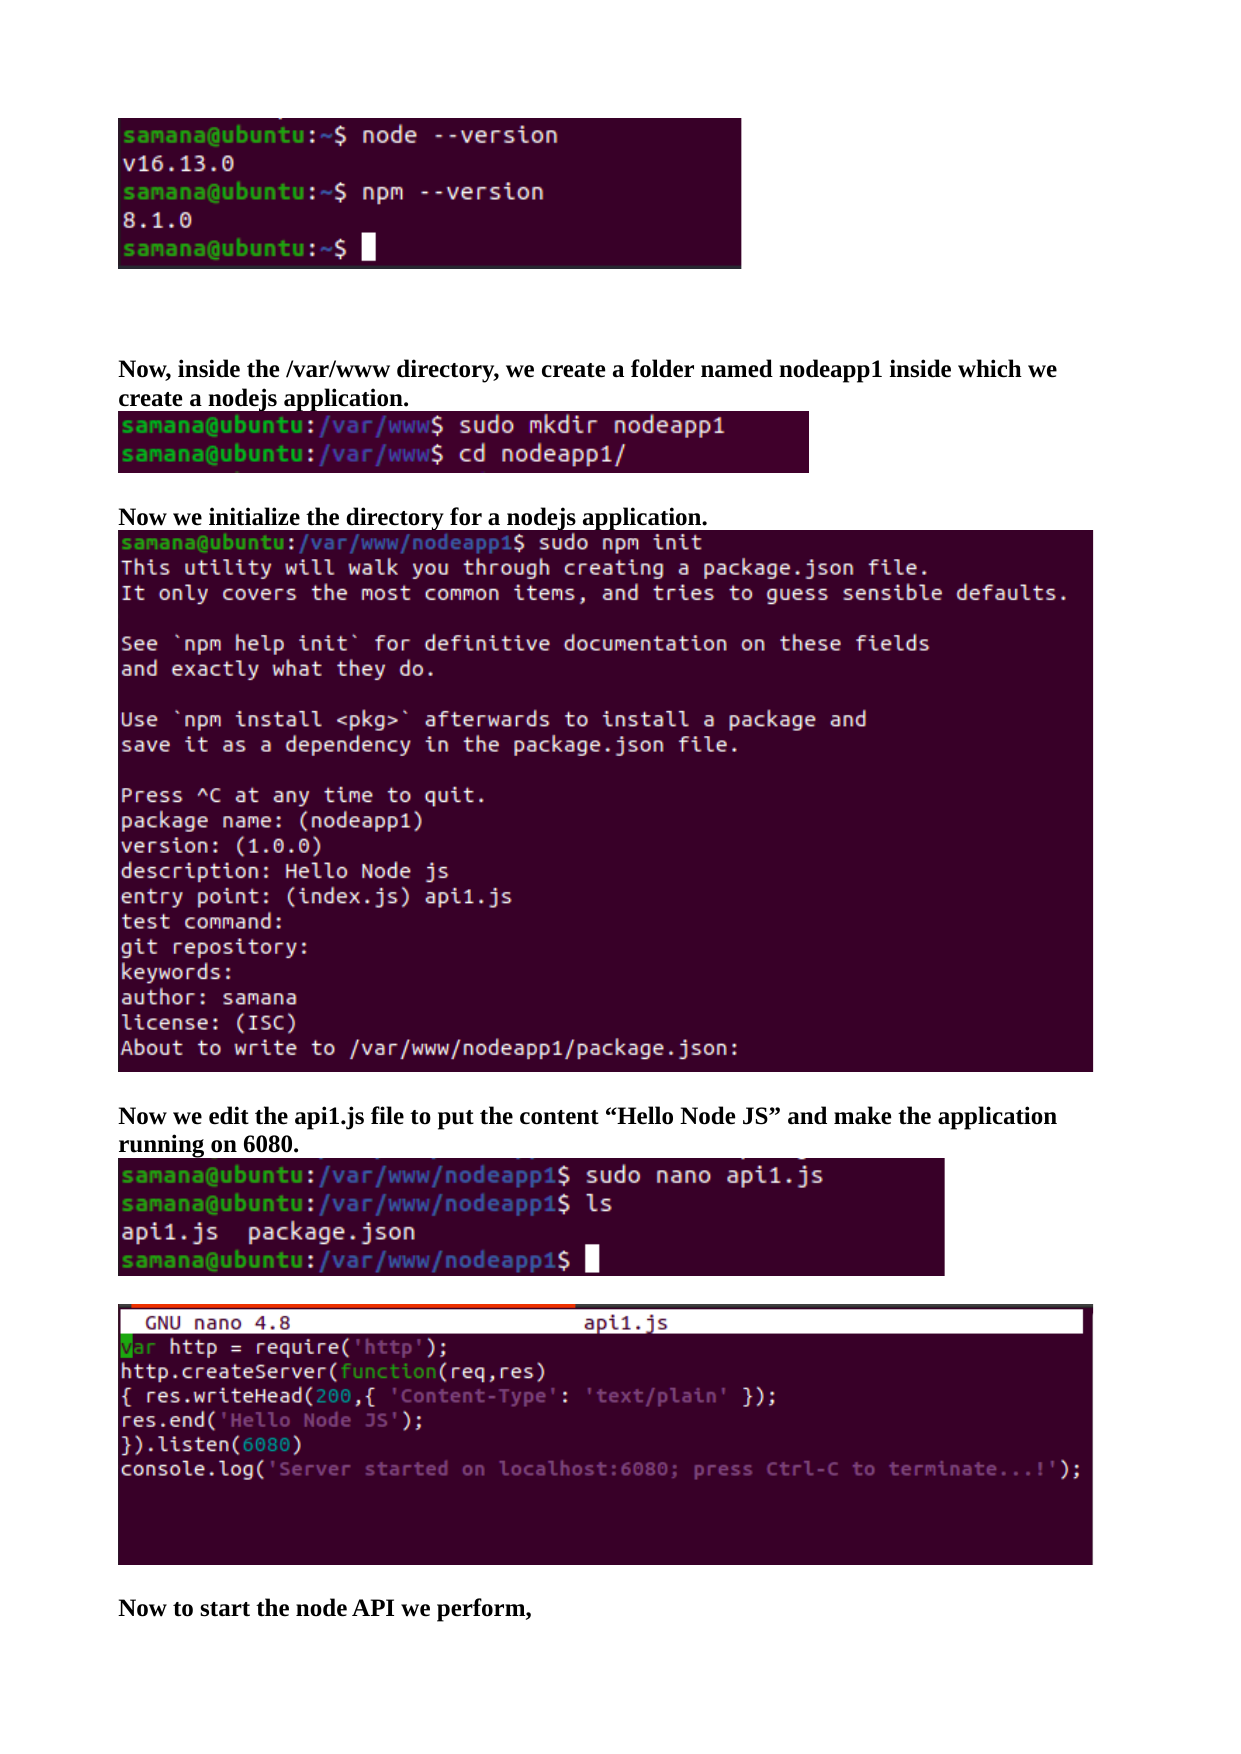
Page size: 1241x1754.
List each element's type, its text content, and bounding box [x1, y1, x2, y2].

picture [118, 411, 809, 473]
text Now we edit the api1.js file to put the content “Hello Node JS” and make the application running on 6080. [118, 1101, 1122, 1158]
picture [118, 118, 742, 269]
text Now, inside the /var/www directory, we create a folder named nodeapp1 inside which we create a nodejs application. [118, 354, 1122, 412]
picture [118, 1304, 1094, 1565]
picture [118, 530, 1094, 1072]
picture [118, 1158, 945, 1276]
text Now we initialize the directory for a nodejs application. [118, 502, 1122, 530]
text Now to start the node API we perform, [118, 1593, 1122, 1622]
